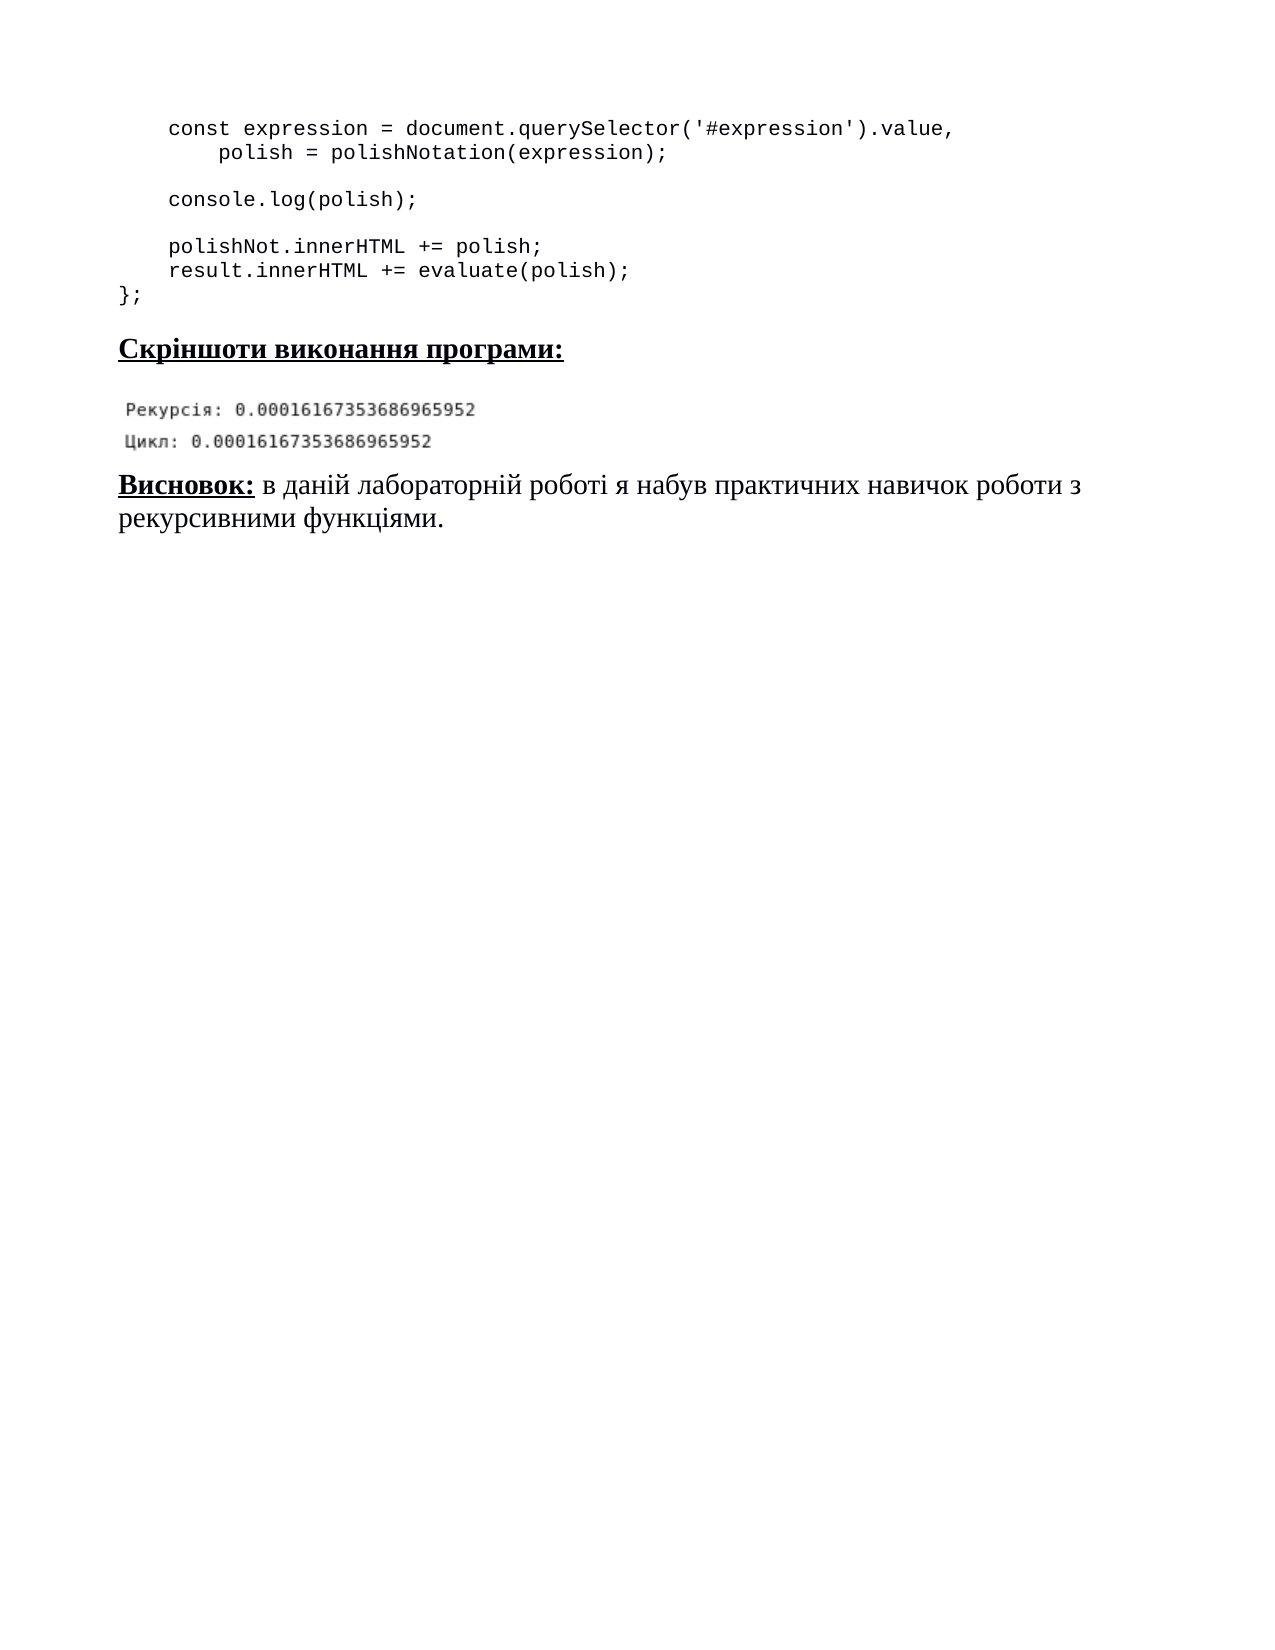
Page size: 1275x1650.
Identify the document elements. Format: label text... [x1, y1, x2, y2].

text Скріншоти виконання програми: [118, 331, 1157, 364]
text const expression = document.querySelector('#expression').value, [118, 118, 1157, 142]
text polishNot.innerHTML += polish; [118, 236, 1157, 260]
picture [118, 398, 503, 467]
text Висновок: в даній лабораторній роботі я набув практичних навичок роботи з рекурсивними функціями. [118, 398, 1157, 534]
text result.innerHTML += evaluate(polish); [118, 260, 1157, 284]
text console.log(polish); [118, 189, 1157, 213]
text }; [118, 284, 1157, 307]
text polish = polishNotation(expression); [118, 142, 1157, 165]
